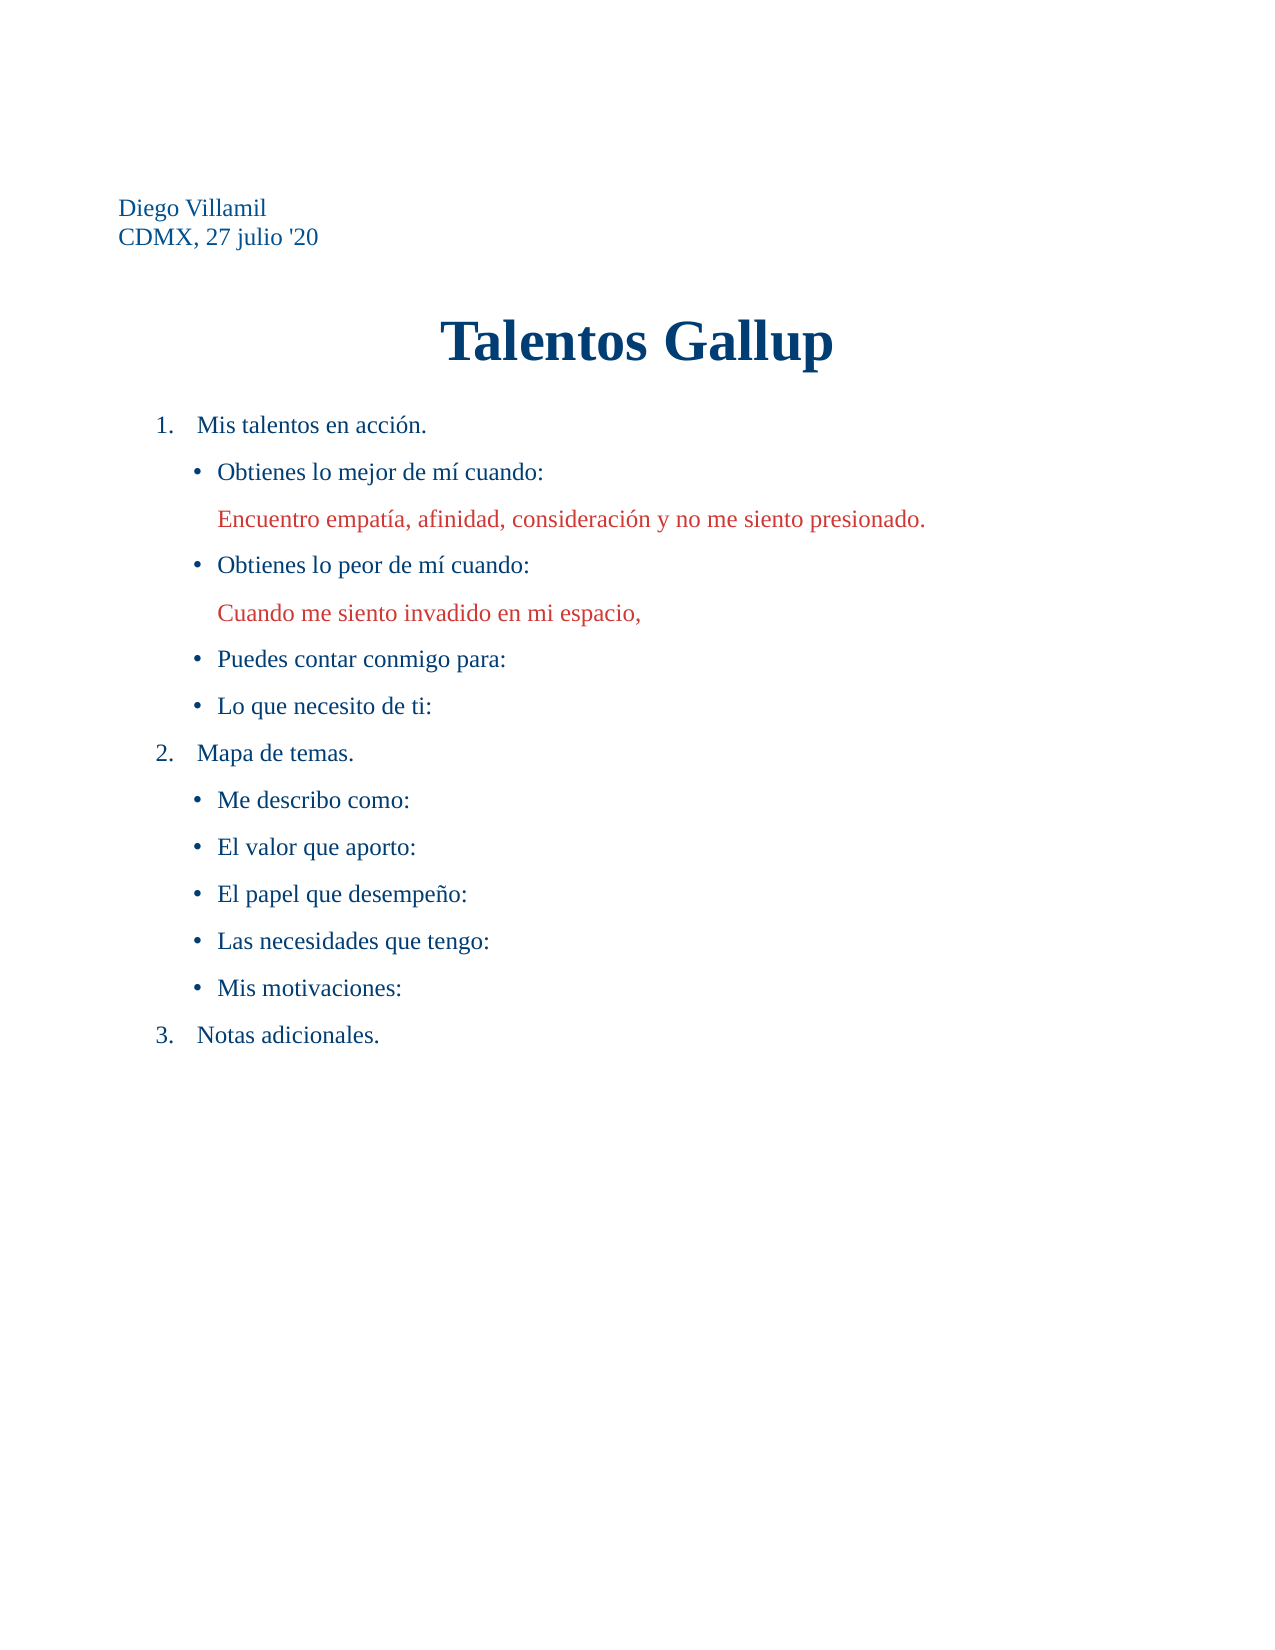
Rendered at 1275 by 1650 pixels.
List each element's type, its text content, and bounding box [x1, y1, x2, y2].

list El valor que aporto: [193, 832, 1157, 861]
list Encuentro empatía, afinidad, consideración y no me siento presionado. [193, 504, 1157, 533]
list Puedes contar conmigo para: [193, 644, 1157, 673]
list Obtienes lo peor de mí cuando: [193, 551, 1157, 579]
title Talentos Gallup [118, 306, 1157, 373]
list El papel que desempeño: [193, 879, 1157, 908]
list Las necesidades que tengo: [193, 926, 1157, 955]
list Me describo como: [193, 785, 1157, 814]
list Mapa de temas. [155, 738, 1157, 767]
list Notas adicionales. [155, 1020, 1157, 1049]
list Mis motivaciones: [193, 973, 1157, 1002]
list Obtienes lo mejor de mí cuando: [193, 457, 1157, 486]
list Lo que necesito de ti: [193, 691, 1157, 720]
list Cuando me siento invadido en mi espacio, [193, 598, 1157, 626]
list Mis talentos en acción. [155, 410, 1157, 439]
